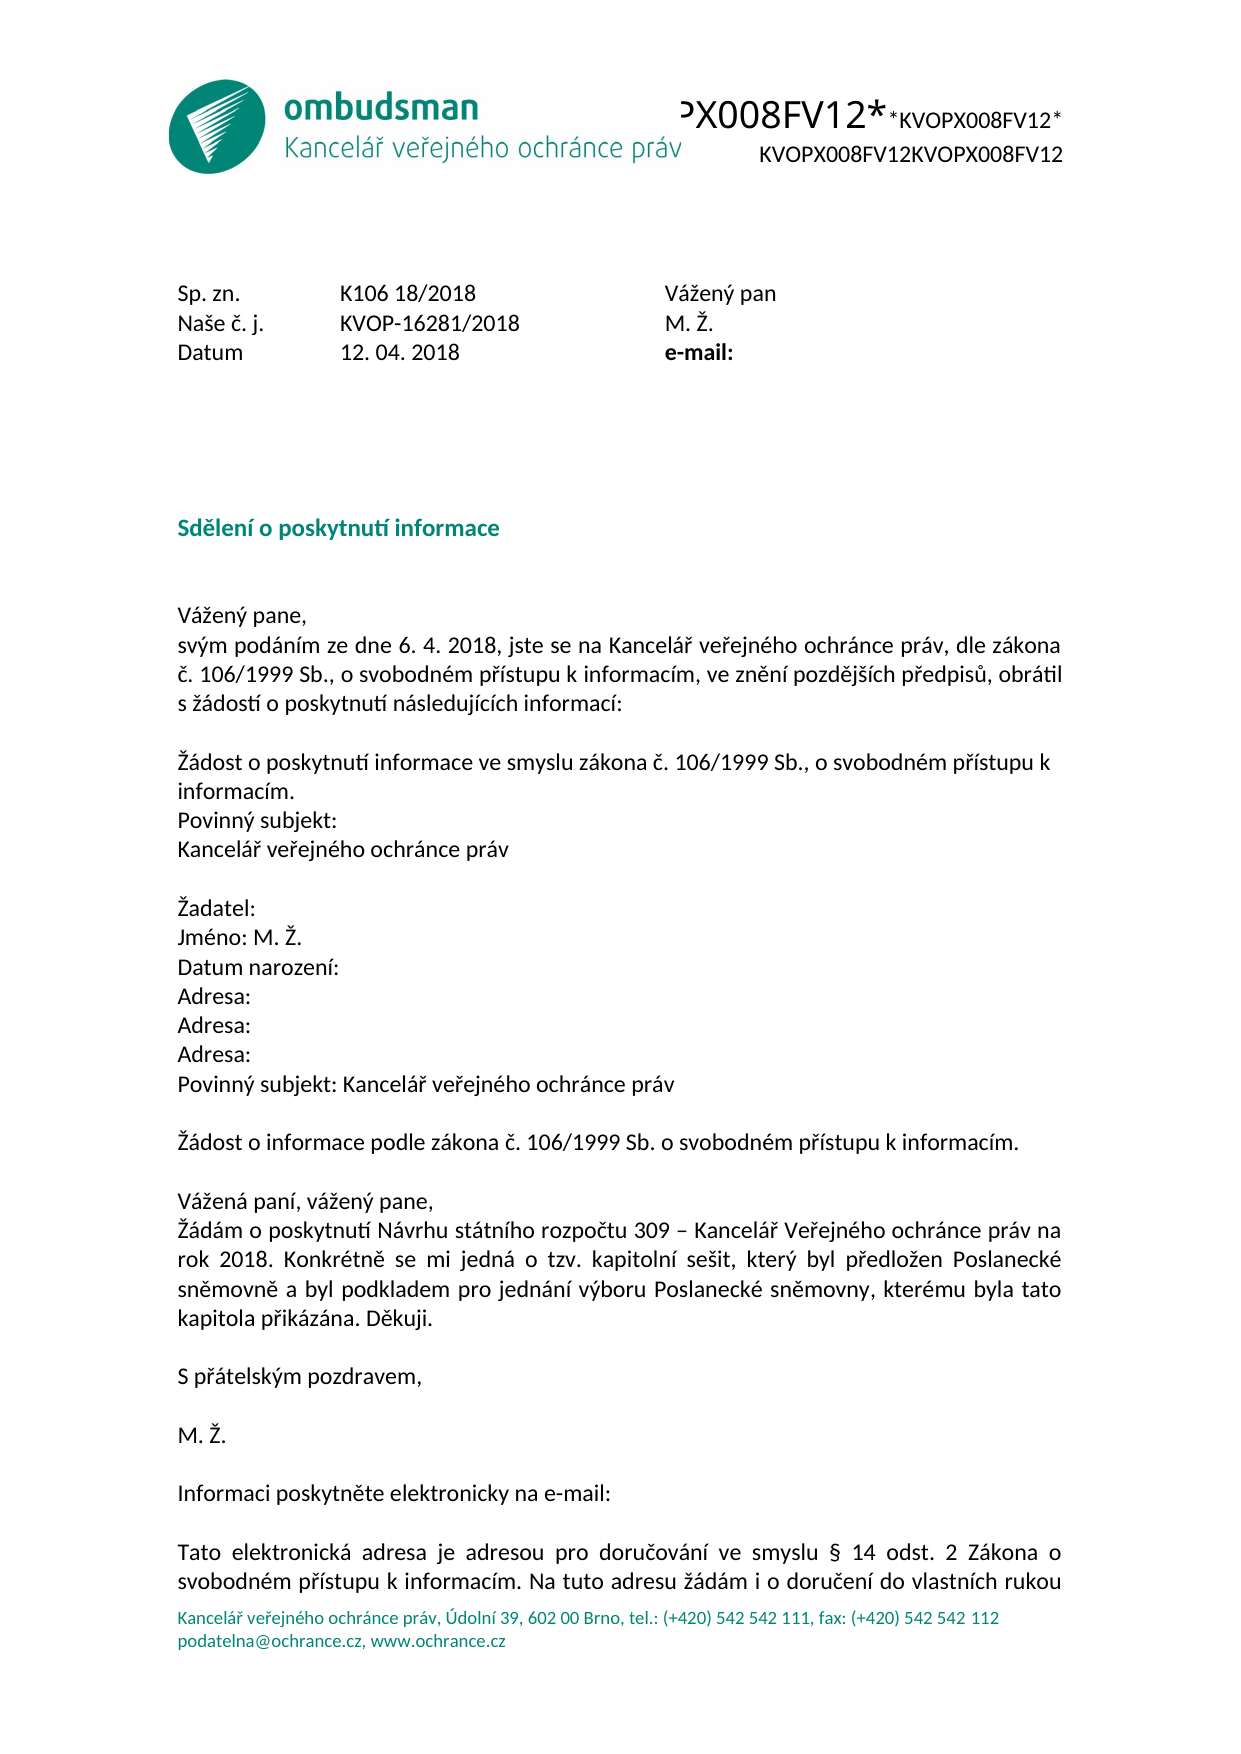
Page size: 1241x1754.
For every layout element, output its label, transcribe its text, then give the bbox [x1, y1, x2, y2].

text Adresa: [177, 1039, 1063, 1069]
subtitle Sdělení o poskytnutí informace [177, 513, 1063, 543]
text Tato elektronická adresa je adresou pro doručování ve smyslu § 14 odst. 2 Zákona o svobodném přístupu k informacím. Na tuto adresu žádám i o doručení do vlastních rukou [177, 1537, 1063, 1596]
text Kancelář veřejného ochránce práv [177, 834, 1063, 864]
text Žádost o poskytnutí informace ve smyslu zákona č. 106/1999 Sb., o svobodném přístupu k informacím. [177, 747, 1063, 805]
text Povinný subjekt: Kancelář veřejného ochránce práv [177, 1069, 1063, 1098]
text svým podáním ze dne 6. 4. 2018, jste se na Kancelář veřejného ochránce práv, dle zákona č. 106/1999 Sb., o svobodném přístupu k informacím, ve znění pozdějších předpisů, obrátil s žádostí o poskytnutí následujících informací: [177, 630, 1063, 717]
text Informaci poskytněte elektronicky na e-mail: [177, 1478, 1063, 1508]
text M. Ž. [177, 1420, 1063, 1449]
text Vážená paní, vážený pane, [177, 1186, 1063, 1215]
table_header Vážený pan M. Ž. e-mail: [665, 220, 1085, 513]
text Žádám o poskytnutí Návrhu státního rozpočtu 309 – Kancelář Veřejného ochránce práv na rok 2018. Konkrétně se mi jedná o tzv. kapitolní sešit, který byl předložen Poslanecké sněmovně a byl podkladem pro jednání výboru Poslanecké sněmovny, kterému byla tato kapitola přikázána. Děkuji. [177, 1215, 1063, 1332]
text Jméno: M. Ž. [177, 922, 1063, 952]
text Povinný subjekt: [177, 805, 1063, 834]
text Adresa: [177, 1010, 1063, 1039]
table_header Sp. zn. Naše č. j. Datum [177, 220, 340, 513]
table_header K106 18/2018 KVOP-16281/2018 12. 04. 2018 [340, 220, 664, 513]
text S přátelským pozdravem, [177, 1361, 1063, 1391]
text Adresa: [177, 981, 1063, 1010]
text Vážený pane, [177, 600, 1063, 630]
text Žadatel: [177, 893, 1063, 922]
text Datum narození: [177, 952, 1063, 981]
text Žádost o informace podle zákona č. 106/1999 Sb. o svobodném přístupu k informacím. [177, 1127, 1063, 1157]
